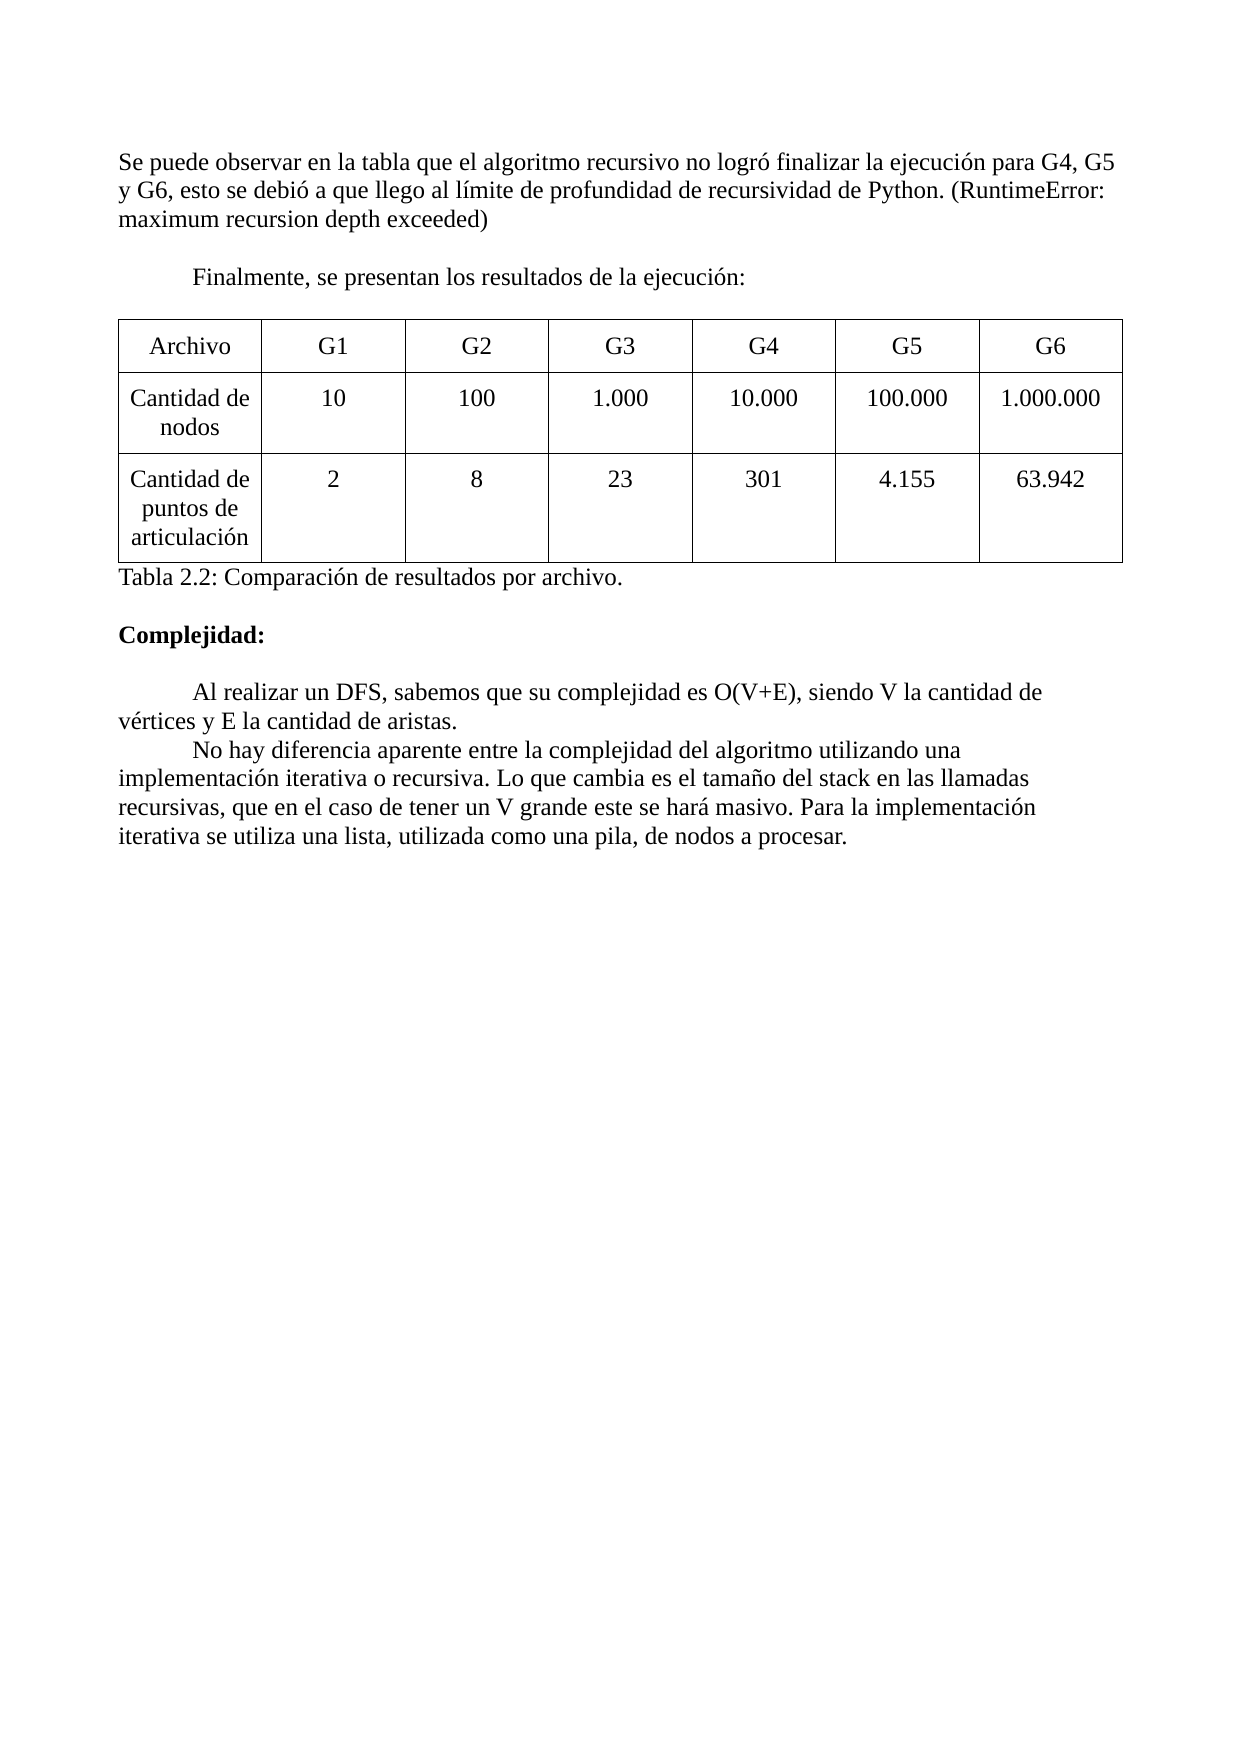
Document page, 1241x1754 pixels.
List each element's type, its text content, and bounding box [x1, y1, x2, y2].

table_cell 8 [406, 454, 548, 562]
table_header G4 [693, 320, 835, 372]
text Se puede observar en la tabla que el algoritmo recursivo no logró finalizar la ejecución para G4, G5 y G6, esto se debió a que llego al límite de profundidad de recursividad de Python. (RuntimeError: maximum recursion depth exceeded) [118, 147, 1122, 233]
table_cell 63.942 [980, 454, 1122, 562]
table_header Archivo [119, 320, 261, 372]
table_cell 100.000 [836, 373, 979, 452]
table_header G1 [262, 320, 405, 372]
table_cell 1.000 [549, 373, 692, 452]
table_header G5 [836, 320, 979, 372]
table_cell 10.000 [693, 373, 835, 452]
table_cell 23 [549, 454, 692, 562]
text No hay diferencia aparente entre la complejidad del algoritmo utilizando una implementación iterativa o recursiva. Lo que cambia es el tamaño del stack en las llamadas recursivas, que en el caso de tener un V grande este se hará masivo. Para la implementación iterativa se utiliza una lista, utilizada como una pila, de nodos a procesar. [118, 735, 1122, 850]
text Al realizar un DFS, sabemos que su complejidad es O(V+E), siendo V la cantidad de vértices y E la cantidad de aristas. [118, 677, 1122, 735]
table_cell Cantidad de nodos [119, 373, 261, 452]
text Tabla 2.2: Comparación de resultados por archivo. [118, 563, 1122, 591]
table_cell 10 [262, 373, 405, 452]
table_header G3 [549, 320, 692, 372]
table_cell Cantidad de puntos de articulación [119, 454, 261, 562]
table_cell 1.000.000 [980, 373, 1122, 452]
table_cell 4.155 [836, 454, 979, 562]
text Complejidad: [118, 620, 1122, 648]
table_cell 301 [693, 454, 835, 562]
table_cell 100 [406, 373, 548, 452]
text Finalmente, se presentan los resultados de la ejecución: [118, 262, 1122, 291]
table_header G6 [980, 320, 1122, 372]
table_cell 2 [262, 454, 405, 562]
table_header G2 [406, 320, 548, 372]
